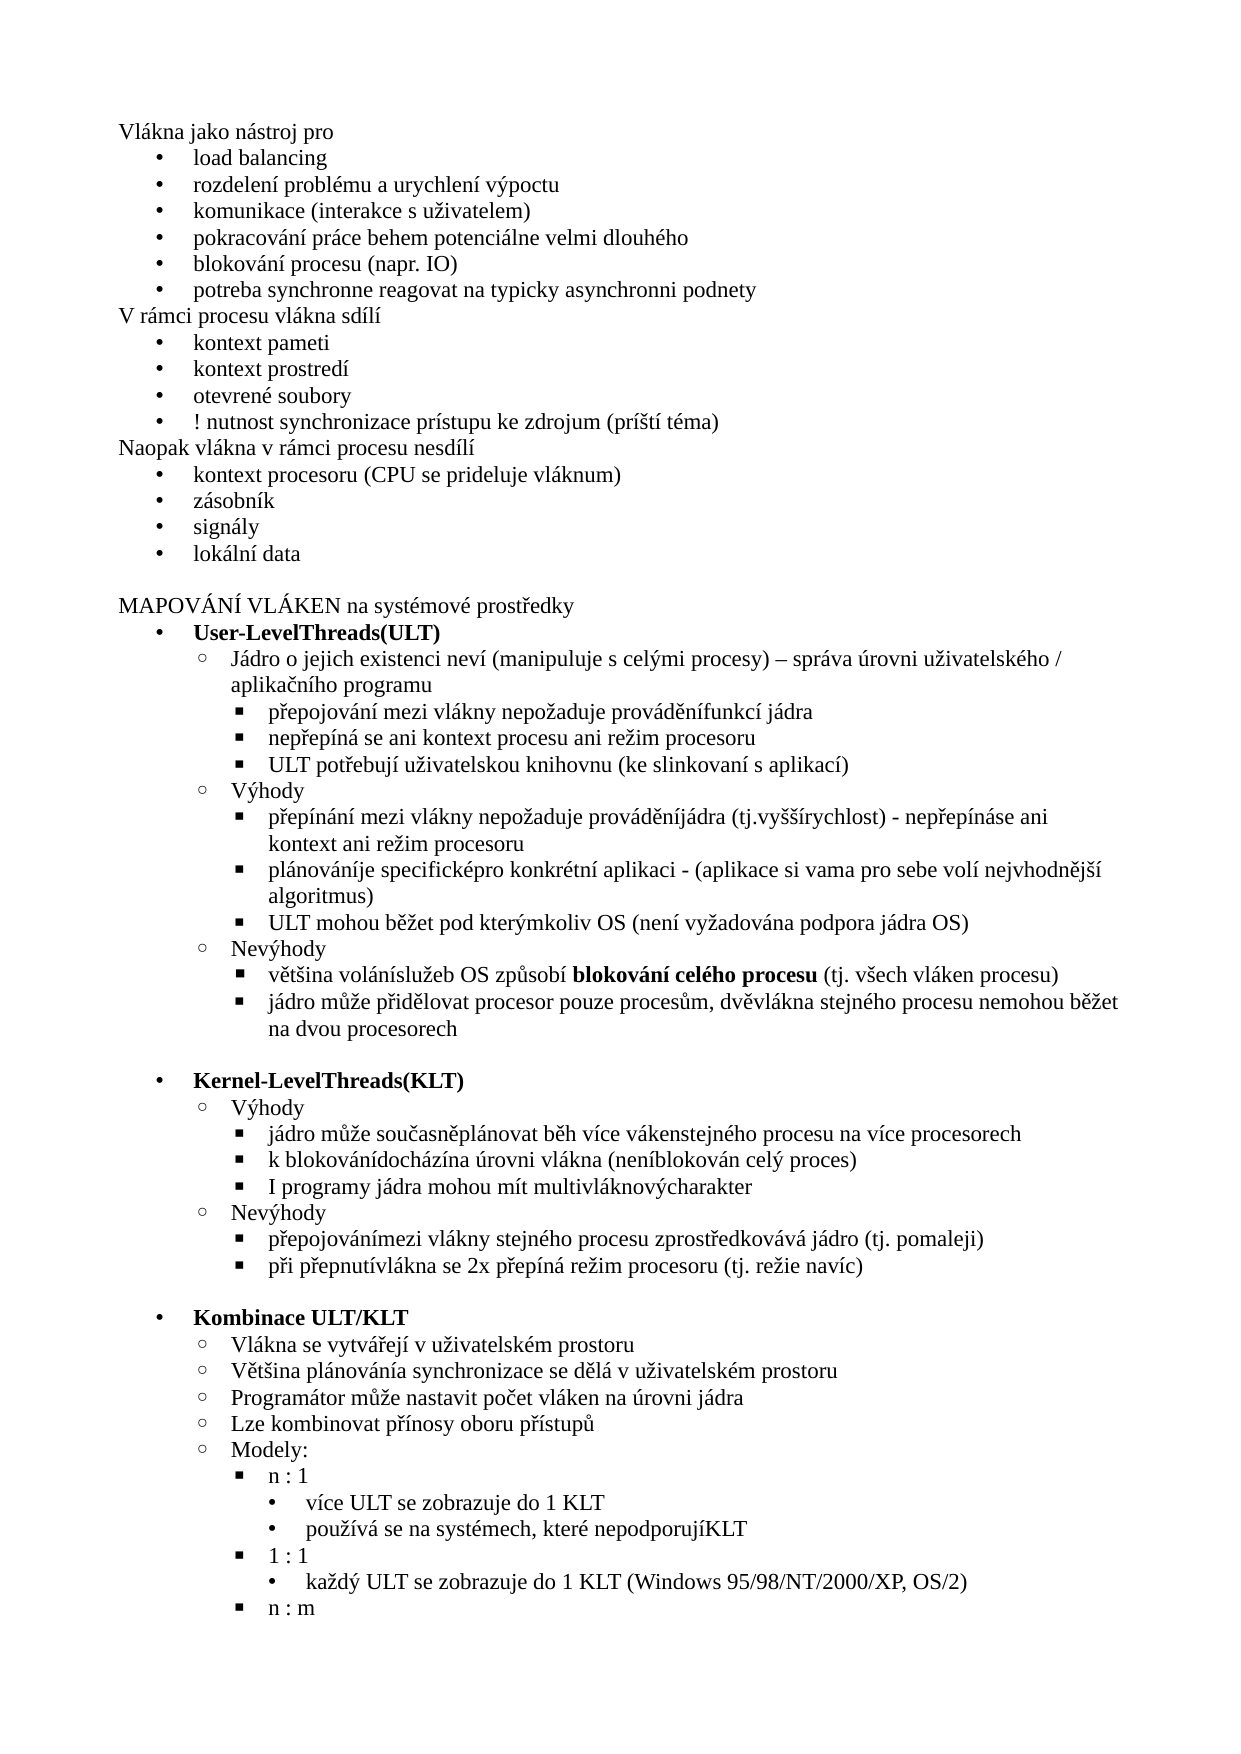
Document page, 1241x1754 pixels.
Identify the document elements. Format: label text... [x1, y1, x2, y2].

list I programy jádra mohou mít multivláknovýcharakter [231, 1173, 1122, 1199]
list používá se na systémech, které nepodporujíKLT [268, 1515, 1122, 1542]
list jádro může současněplánovat běh více vákenstejného procesu na více procesorech [231, 1120, 1122, 1146]
list více ULT se zobrazuje do 1 KLT [268, 1489, 1122, 1515]
text V rámci procesu vlákna sdílí [118, 303, 1122, 329]
list Nevýhody [193, 1199, 1122, 1225]
list ! nutnost synchronizace prístupu ke zdrojum (príští téma) [156, 408, 1122, 434]
list rozdelení problému a urychlení výpoctu [156, 171, 1122, 197]
list otevrené soubory [156, 382, 1122, 408]
list většina voláníslužeb OS způsobí blokování celého procesu (tj. všech vláken procesu) [231, 961, 1122, 988]
list n : 1 [231, 1463, 1122, 1489]
list lokální data [156, 540, 1122, 566]
list Kernel-LevelThreads(KLT) [156, 1067, 1122, 1094]
list přepojování mezi vlákny nepožaduje prováděnífunkcí jádra [231, 698, 1122, 724]
list každý ULT se zobrazuje do 1 KLT (Windows 95/98/NT/2000/XP, OS/2) [268, 1568, 1122, 1594]
list Výhody [193, 1094, 1122, 1120]
list Programátor může nastavit počet vláken na úrovni jádra [193, 1383, 1122, 1410]
list pokracování práce behem potenciálne velmi dlouhého [156, 223, 1122, 250]
list ULT mohou běžet pod kterýmkoliv OS (není vyžadována podpora jádra OS) [231, 909, 1122, 935]
list kontext prostredí [156, 355, 1122, 382]
text MAPOVÁNÍ VLÁKEN na systémové prostředky [118, 592, 1122, 619]
list Modely: [193, 1436, 1122, 1463]
list přepojovánímezi vlákny stejného procesu zprostředkovává jádro (tj. pomaleji) [231, 1225, 1122, 1252]
list zásobník [156, 487, 1122, 513]
list přepínání mezi vlákny nepožaduje prováděníjádra (tj.vyššírychlost) - nepřepínáse ani kontext ani režim procesoru [231, 803, 1122, 856]
list ULT potřebují uživatelskou knihovnu (ke slinkovaní s aplikací) [231, 751, 1122, 777]
list k blokovánídocházína úrovni vlákna (neníblokován celý proces) [231, 1146, 1122, 1173]
list signály [156, 513, 1122, 540]
list Jádro o jejich existenci neví (manipuluje s celými procesy) – správa úrovni uživatelského / aplikačního programu [193, 645, 1122, 698]
list potreba synchronne reagovat na typicky asynchronni podnety [156, 276, 1122, 303]
text Vlákna jako nástroj pro [118, 118, 1122, 144]
list při přepnutívlákna se 2x přepíná režim procesoru (tj. režie navíc) [231, 1252, 1122, 1278]
list jádro může přidělovat procesor pouze procesům, dvěvlákna stejného procesu nemohou běžet na dvou procesorech [231, 988, 1122, 1041]
list Většina plánovánía synchronizace se dělá v uživatelském prostoru [193, 1357, 1122, 1383]
list kontext procesoru (CPU se prideluje vláknum) [156, 461, 1122, 487]
list 1 : 1 [231, 1542, 1122, 1568]
list nepřepíná se ani kontext procesu ani režim procesoru [231, 724, 1122, 751]
list Vlákna se vytvářejí v uživatelském prostoru [193, 1331, 1122, 1357]
list Výhody [193, 777, 1122, 803]
list Kombinace ULT/KLT [156, 1304, 1122, 1331]
list blokování procesu (napr. IO) [156, 250, 1122, 276]
list Nevýhody [193, 935, 1122, 961]
text Naopak vlákna v rámci procesu nesdílí [118, 434, 1122, 461]
list kontext pameti [156, 329, 1122, 355]
list Lze kombinovat přínosy oboru přístupů [193, 1410, 1122, 1436]
list load balancing [156, 144, 1122, 171]
list komunikace (interakce s uživatelem) [156, 197, 1122, 223]
list plánováníje specificképro konkrétní aplikaci - (aplikace si vama pro sebe volí nejvhodnější algoritmus) [231, 856, 1122, 909]
list User-LevelThreads(ULT) [156, 619, 1122, 645]
list n : m [231, 1594, 1122, 1621]
